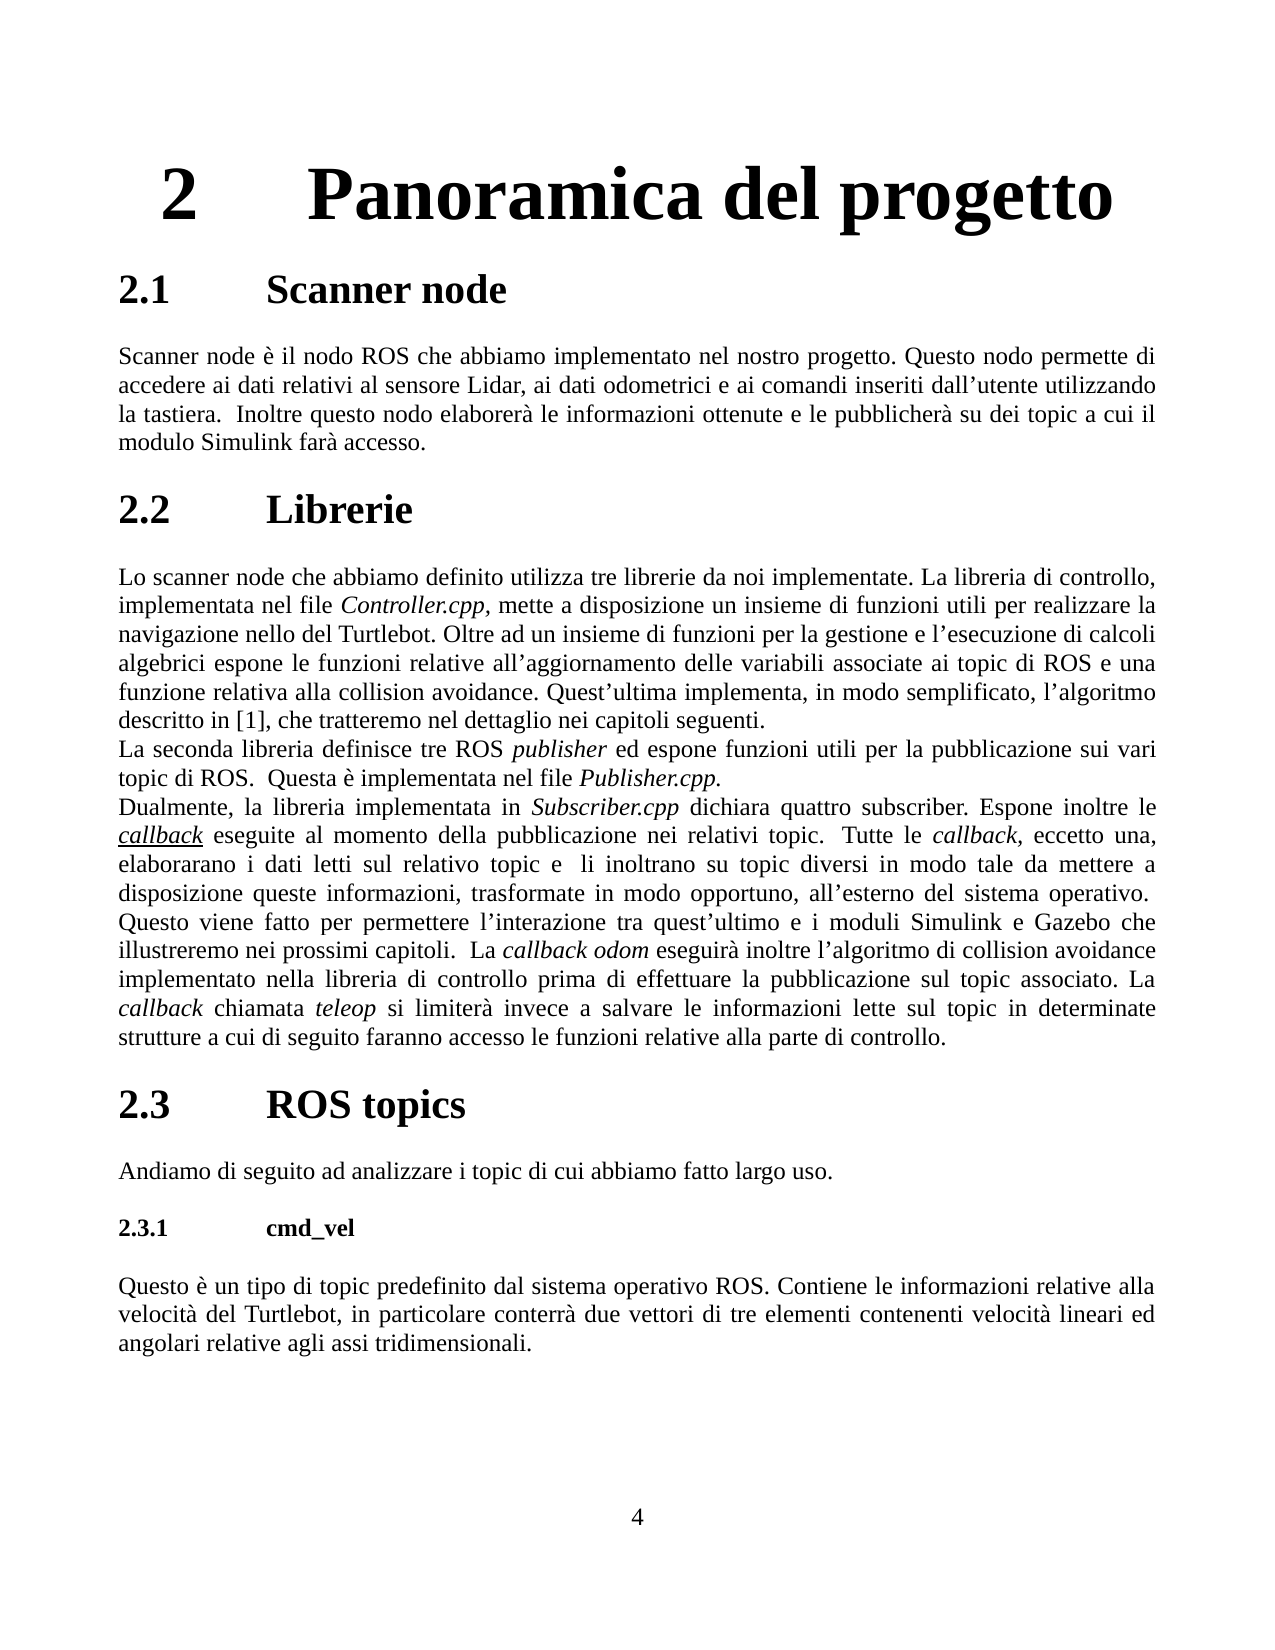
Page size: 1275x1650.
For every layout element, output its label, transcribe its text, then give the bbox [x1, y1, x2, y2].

subtitle 2.3 ROS topics [118, 1079, 1157, 1127]
text Andiamo di seguito ad analizzare i topic di cui abbiamo fatto largo uso. [118, 1156, 1157, 1184]
subtitle 2.3.1 cmd_vel [118, 1213, 1157, 1242]
text Scanner node è il nodo ROS che abbiamo implementato nel nostro progetto. Questo nodo permette di accedere ai dati relativi al sensore Lidar, ai dati odometrici e ai comandi inseriti dall’utente utilizzando la tastiera. Inoltre questo nodo elaborerà le informazioni ottenute e le pubblicherà su dei topic a cui il modulo Simulink farà accesso. [118, 341, 1157, 456]
text Questo è un tipo di topic predefinito dal sistema operativo ROS. Contiene le informazioni relative alla velocità del Turtlebot, in particolare conterrà due vettori di tre elementi contenenti velocità lineari ed angolari relative agli assi tridimensionali. [118, 1271, 1157, 1357]
subtitle 2.1 Scanner node [118, 264, 1157, 312]
subtitle 2 Panoramica del progetto [118, 148, 1157, 236]
subtitle 2.2 Librerie [118, 485, 1157, 533]
text Dualmente, la libreria implementata in Subscriber.cpp dichiara quattro subscriber. Espone inoltre le callback eseguite al momento della pubblicazione nei relativi topic. Tutte le callback, eccetto una, elaborarano i dati letti sul relativo topic e li inoltrano su topic diversi in modo tale da mettere a disposizione queste informazioni, trasformate in modo opportuno, all’esterno del sistema operativo. Questo viene fatto per permettere l’interazione tra quest’ultimo e i moduli Simulink e Gazebo che illustreremo nei prossimi capitoli. La callback odom eseguirà inoltre l’algoritmo di collision avoidance implementato nella libreria di controllo prima di effettuare la pubblicazione sul topic associato. La callback chiamata teleop si limiterà invece a salvare le informazioni lette sul topic in determinate strutture a cui di seguito faranno accesso le funzioni relative alla parte di controllo. [118, 792, 1157, 1050]
text Lo scanner node che abbiamo definito utilizza tre librerie da noi implementate. La libreria di controllo, implementata nel file Controller.cpp, mette a disposizione un insieme di funzioni utili per realizzare la navigazione nello del Turtlebot. Oltre ad un insieme di funzioni per la gestione e l’esecuzione di calcoli algebrici espone le funzioni relative all’aggiornamento delle variabili associate ai topic di ROS e una funzione relativa alla collision avoidance. Quest’ultima implementa, in modo semplificato, l’algoritmo descritto in [1], che tratteremo nel dettaglio nei capitoli seguenti. [118, 562, 1157, 734]
text La seconda libreria definisce tre ROS publisher ed espone funzioni utili per la pubblicazione sui vari topic di ROS. Questa è implementata nel file Publisher.cpp. [118, 734, 1157, 792]
